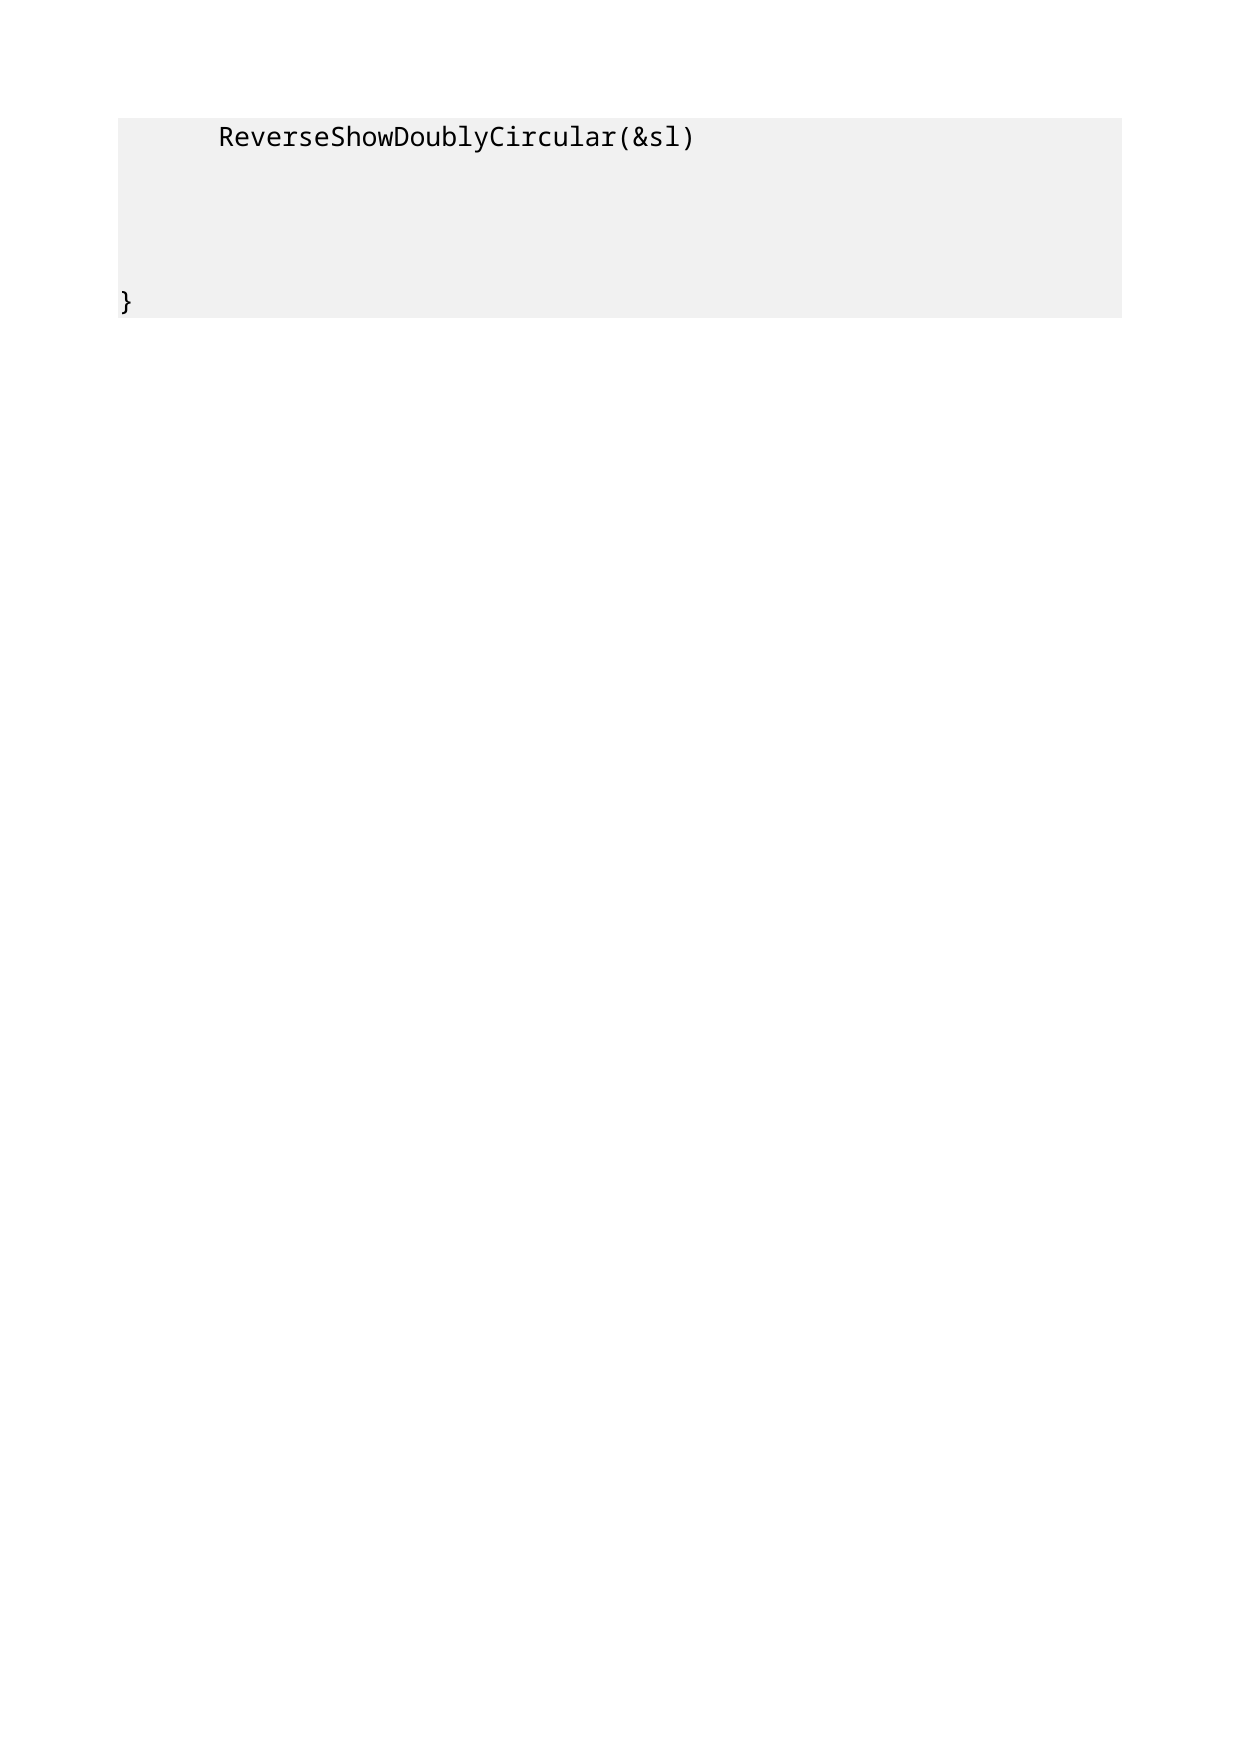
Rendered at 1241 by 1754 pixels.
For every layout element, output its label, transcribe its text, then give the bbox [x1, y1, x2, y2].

text ReverseShowDoublyCircular(&sl) [118, 118, 1122, 154]
text } [118, 282, 1122, 318]
